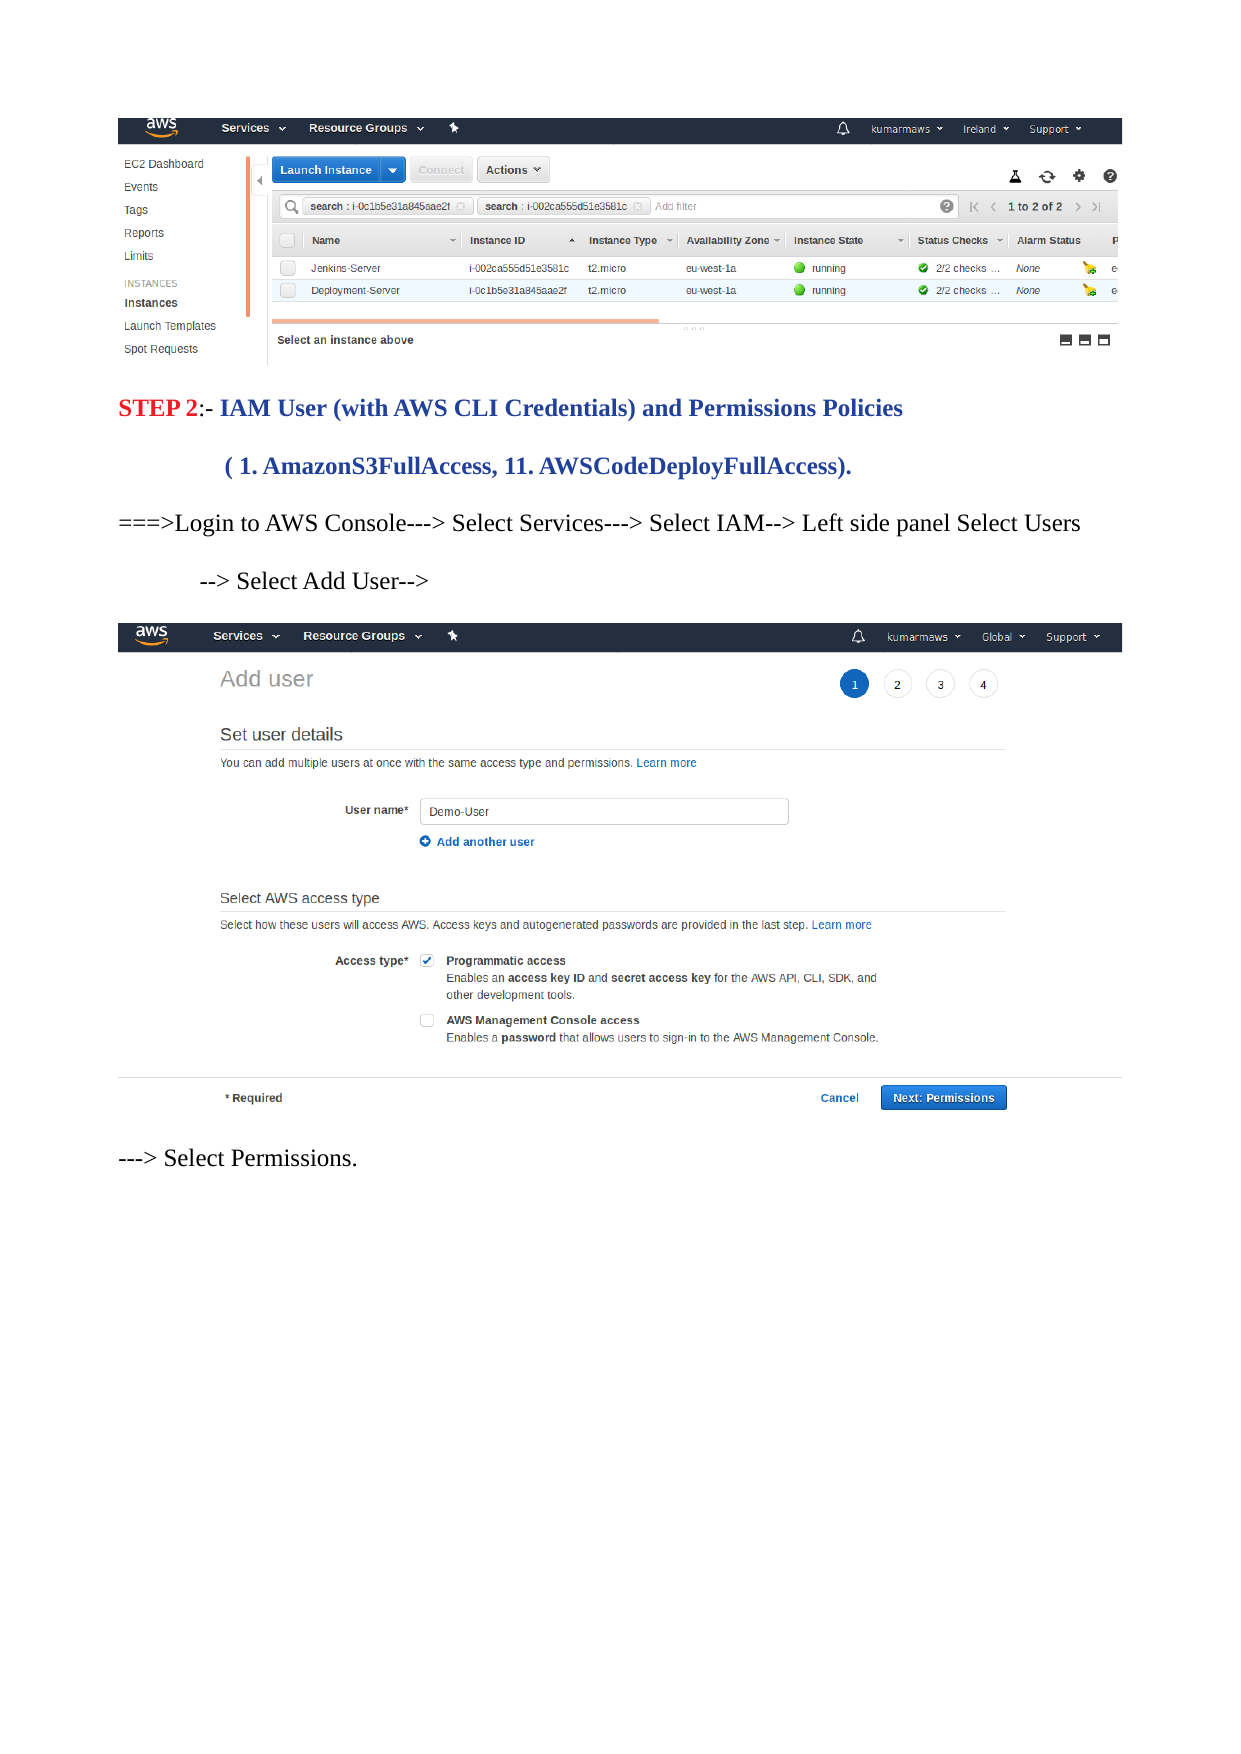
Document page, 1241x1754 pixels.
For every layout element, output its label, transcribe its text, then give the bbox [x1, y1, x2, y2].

picture [118, 118, 1123, 365]
text ---> Select Permissions. [118, 1143, 1122, 1171]
text ( 1. AmazonS3FullAccess, 11. AWSCodeDeployFullAccess). [118, 451, 1122, 480]
text STEP 2:- IAM User (with AWS CLI Credentials) and Permissions Policies [118, 393, 1122, 422]
picture [118, 623, 1123, 1114]
text --> Select Add User--> [118, 566, 1122, 595]
text ===>Login to AWS Console---> Select Services---> Select IAM--> Left side panel Select Users [118, 508, 1122, 537]
